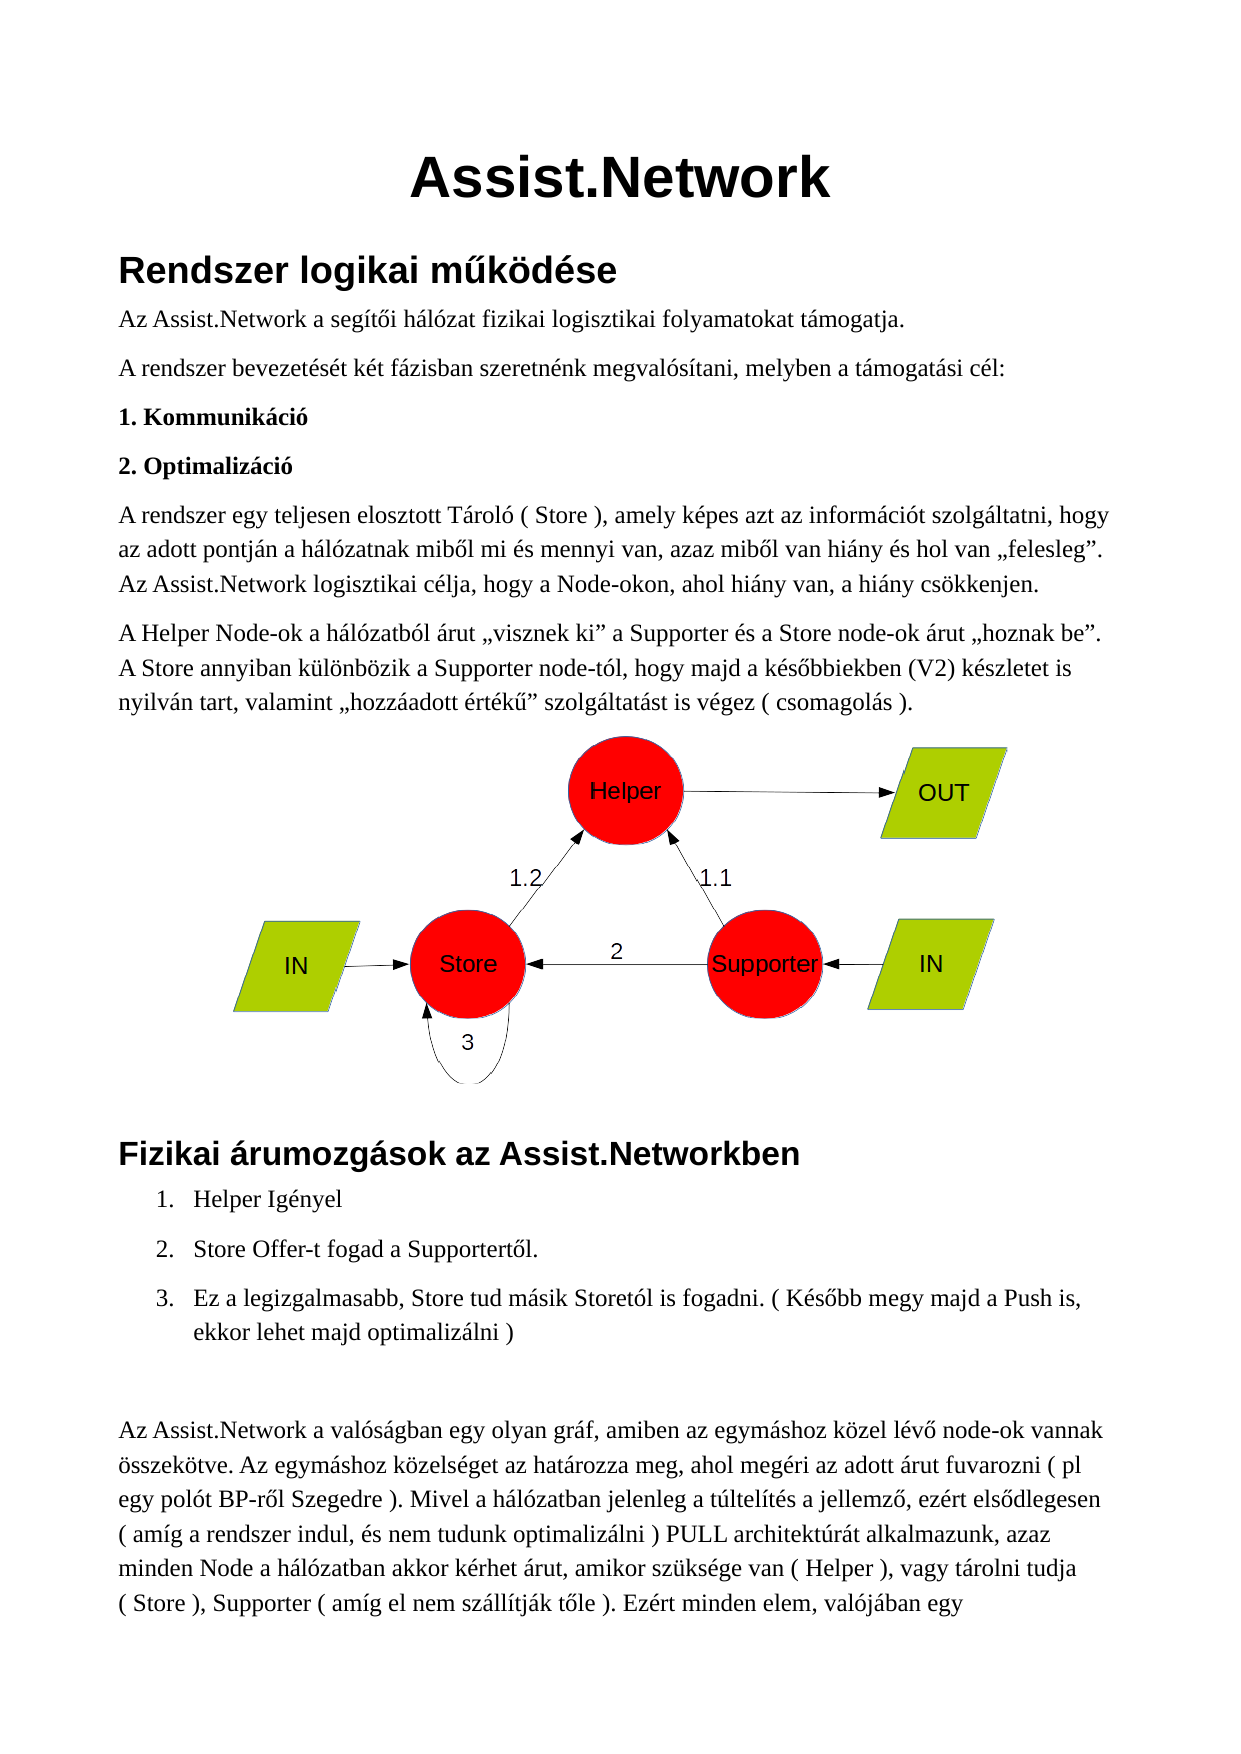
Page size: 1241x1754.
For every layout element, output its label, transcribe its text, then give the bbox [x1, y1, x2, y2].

text A Helper Node-ok a hálózatból árut „visznek ki” a Supporter és a Store node-ok árut „hoznak be”. A Store annyiban különbözik a Supporter node-tól, hogy majd a későbbiekben (V2) készletet is nyilván tart, valamint „hozzáadott értékű” szolgáltatást is végez ( csomagolás ). [118, 618, 1122, 716]
text A rendszer bevezetését két fázisban szeretnénk megvalósítani, melyben a támogatási cél: [118, 353, 1122, 382]
subtitle Fizikai árumozgások az Assist.Networkben [118, 1133, 1122, 1172]
text 2. Optimalizáció [118, 451, 1122, 480]
list Store Offer-t fogad a Supportertől. [156, 1234, 1122, 1262]
list Helper Igényel [156, 1184, 1122, 1213]
title Assist.Network [118, 143, 1122, 210]
text A rendszer egy teljesen elosztott Tároló ( Store ), amely képes azt az információt szolgáltatni, hogy az adott pontján a hálózatnak miből mi és mennyi van, azaz miből van hiány és hol van „felesleg”. Az Assist.Network logisztikai célja, hogy a Node-okon, ahol hiány van, a hiány csökkenjen. [118, 500, 1122, 598]
text 1. Kommunikáció [118, 402, 1122, 431]
list Ez a legizgalmasabb, Store tud másik Storetól is fogadni. ( Később megy majd a Push is, ekkor lehet majd optimalizálni ) [156, 1283, 1122, 1346]
text Az Assist.Network a valóságban egy olyan gráf, amiben az egymáshoz közel lévő node-ok vannak összekötve. Az egymáshoz közelséget az határozza meg, ahol megéri az adott árut fuvarozni ( pl egy polót BP-ről Szegedre ). Mivel a hálózatban jelenleg a túltelítés a jellemző, ezért elsődlegesen ( amíg a rendszer indul, és nem tudunk optimalizálni ) PULL architektúrát alkalmazunk, azaz minden Node a hálózatban akkor kérhet árut, amikor szüksége van ( Helper ), vagy tárolni tudja ( Store ), Supporter ( amíg el nem szállítják tőle ). Ezért minden elem, valójában egy [118, 1415, 1122, 1616]
subtitle Rendszer logikai működése [118, 248, 1122, 291]
text Az Assist.Network a segítői hálózat fizikai logisztikai folyamatokat támogatja. [118, 304, 1122, 333]
picture [233, 736, 1008, 1084]
